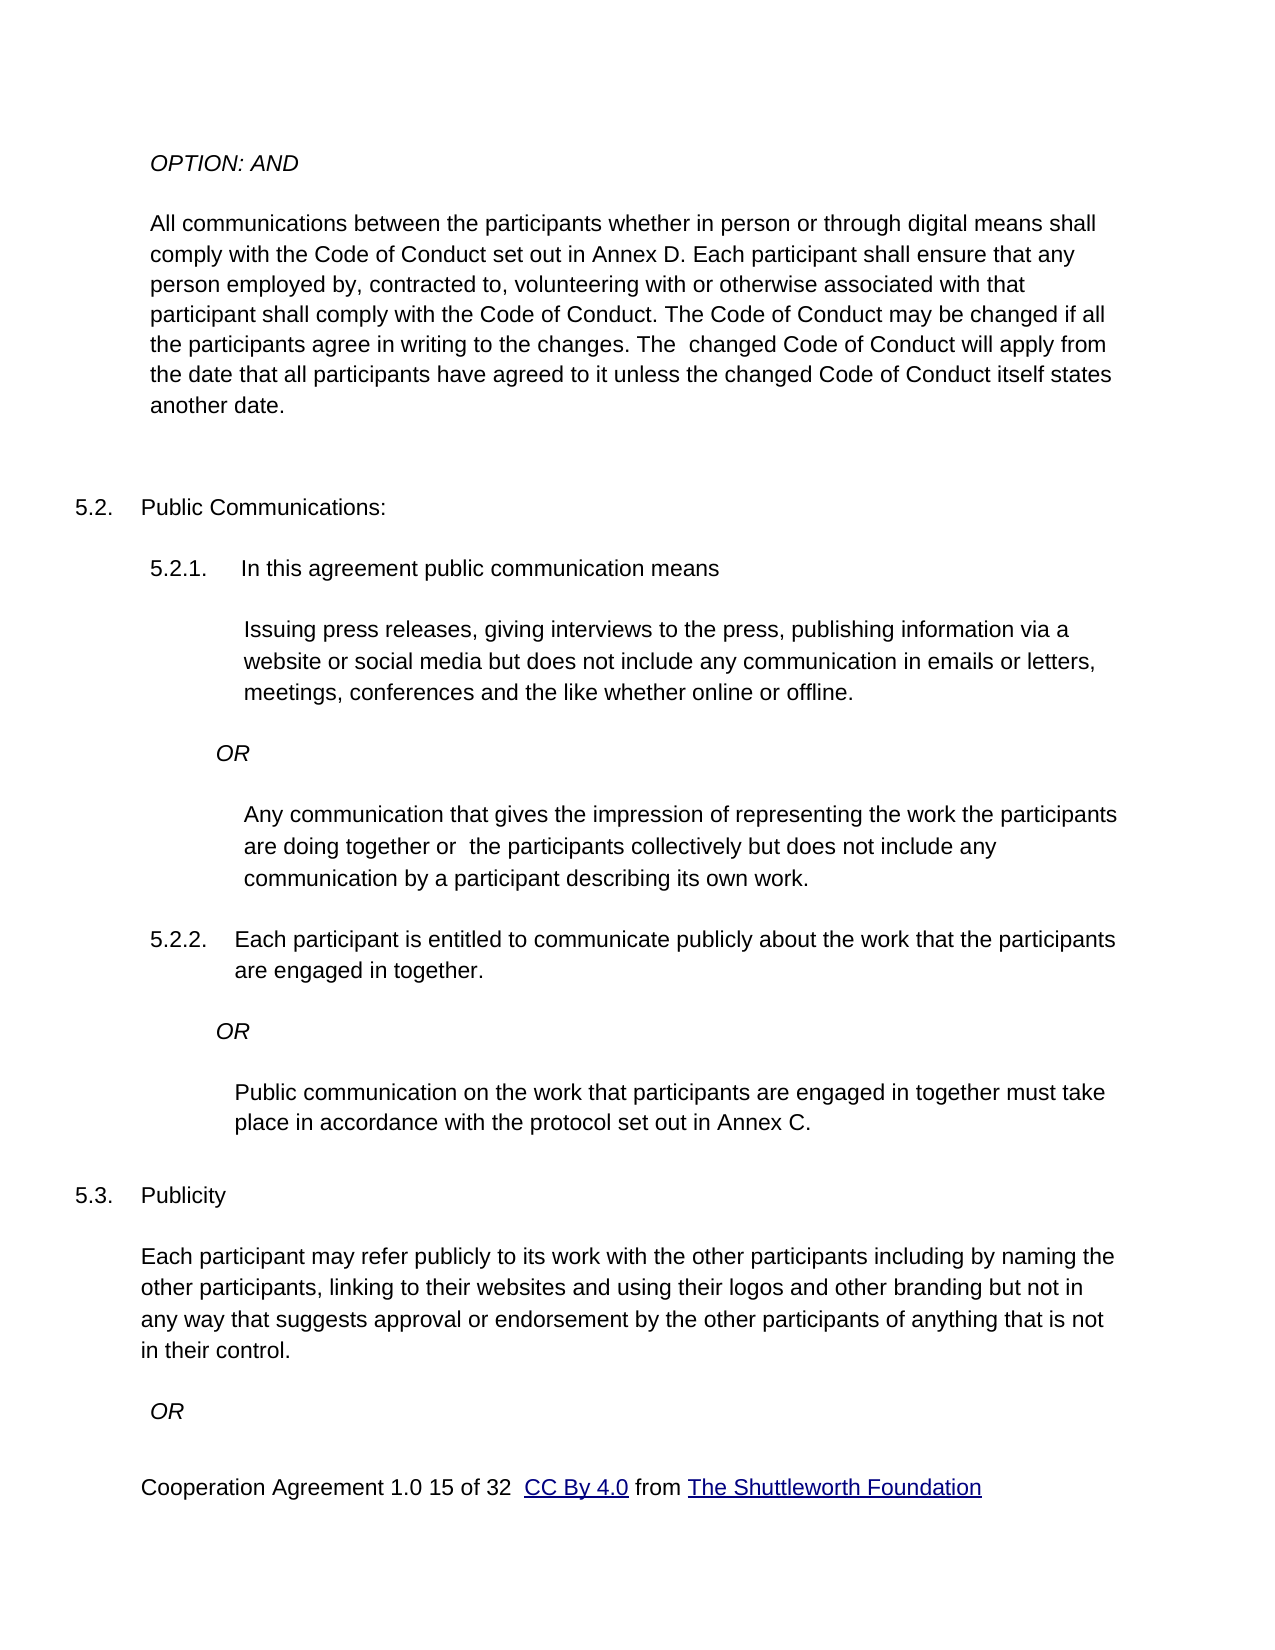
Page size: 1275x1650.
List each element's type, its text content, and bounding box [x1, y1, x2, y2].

text Public communication on the work that participants are engaged in together must take place in accordance with the protocol set out in Annex C. [234, 1079, 1125, 1136]
text Issuing press releases, giving interviews to the press, publishing information via a website or social media but does not include any communication in emails or letters, meetings, conferences and the like whether online or offline. [244, 616, 1125, 706]
list Each participant is entitled to communicate publicly about the work that the participants are engaged in together. [150, 926, 1125, 983]
list Public Communications: [75, 494, 1125, 520]
text OR [150, 1398, 1125, 1425]
text OR [141, 740, 1125, 767]
list In this agreement public communication means [150, 555, 1125, 581]
text Any communication that gives the impression of representing the work the participants are doing together or the participants collectively but does not include any communication by a participant describing its own work. [244, 801, 1125, 891]
text OPTION: AND [150, 150, 1125, 176]
text OR [141, 1018, 1125, 1044]
list Publicity [75, 1182, 1125, 1208]
text All communications between the participants whether in person or through digital means shall comply with the Code of Conduct set out in Annex D. Each participant shall ensure that any person employed by, contracted to, volunteering with or otherwise associated with that participant shall comply with the Code of Conduct. The Code of Conduct may be changed if all the participants agree in writing to the changes. The changed Code of Conduct will apply from the date that all participants have agreed to it unless the changed Code of Conduct itself states another date. [150, 210, 1125, 418]
text Each participant may refer publicly to its work with the other participants including by naming the other participants, linking to their websites and using their logos and other branding but not in any way that suggests approval or endorsement by the other participants of anything that is not in their control. [141, 1243, 1125, 1364]
